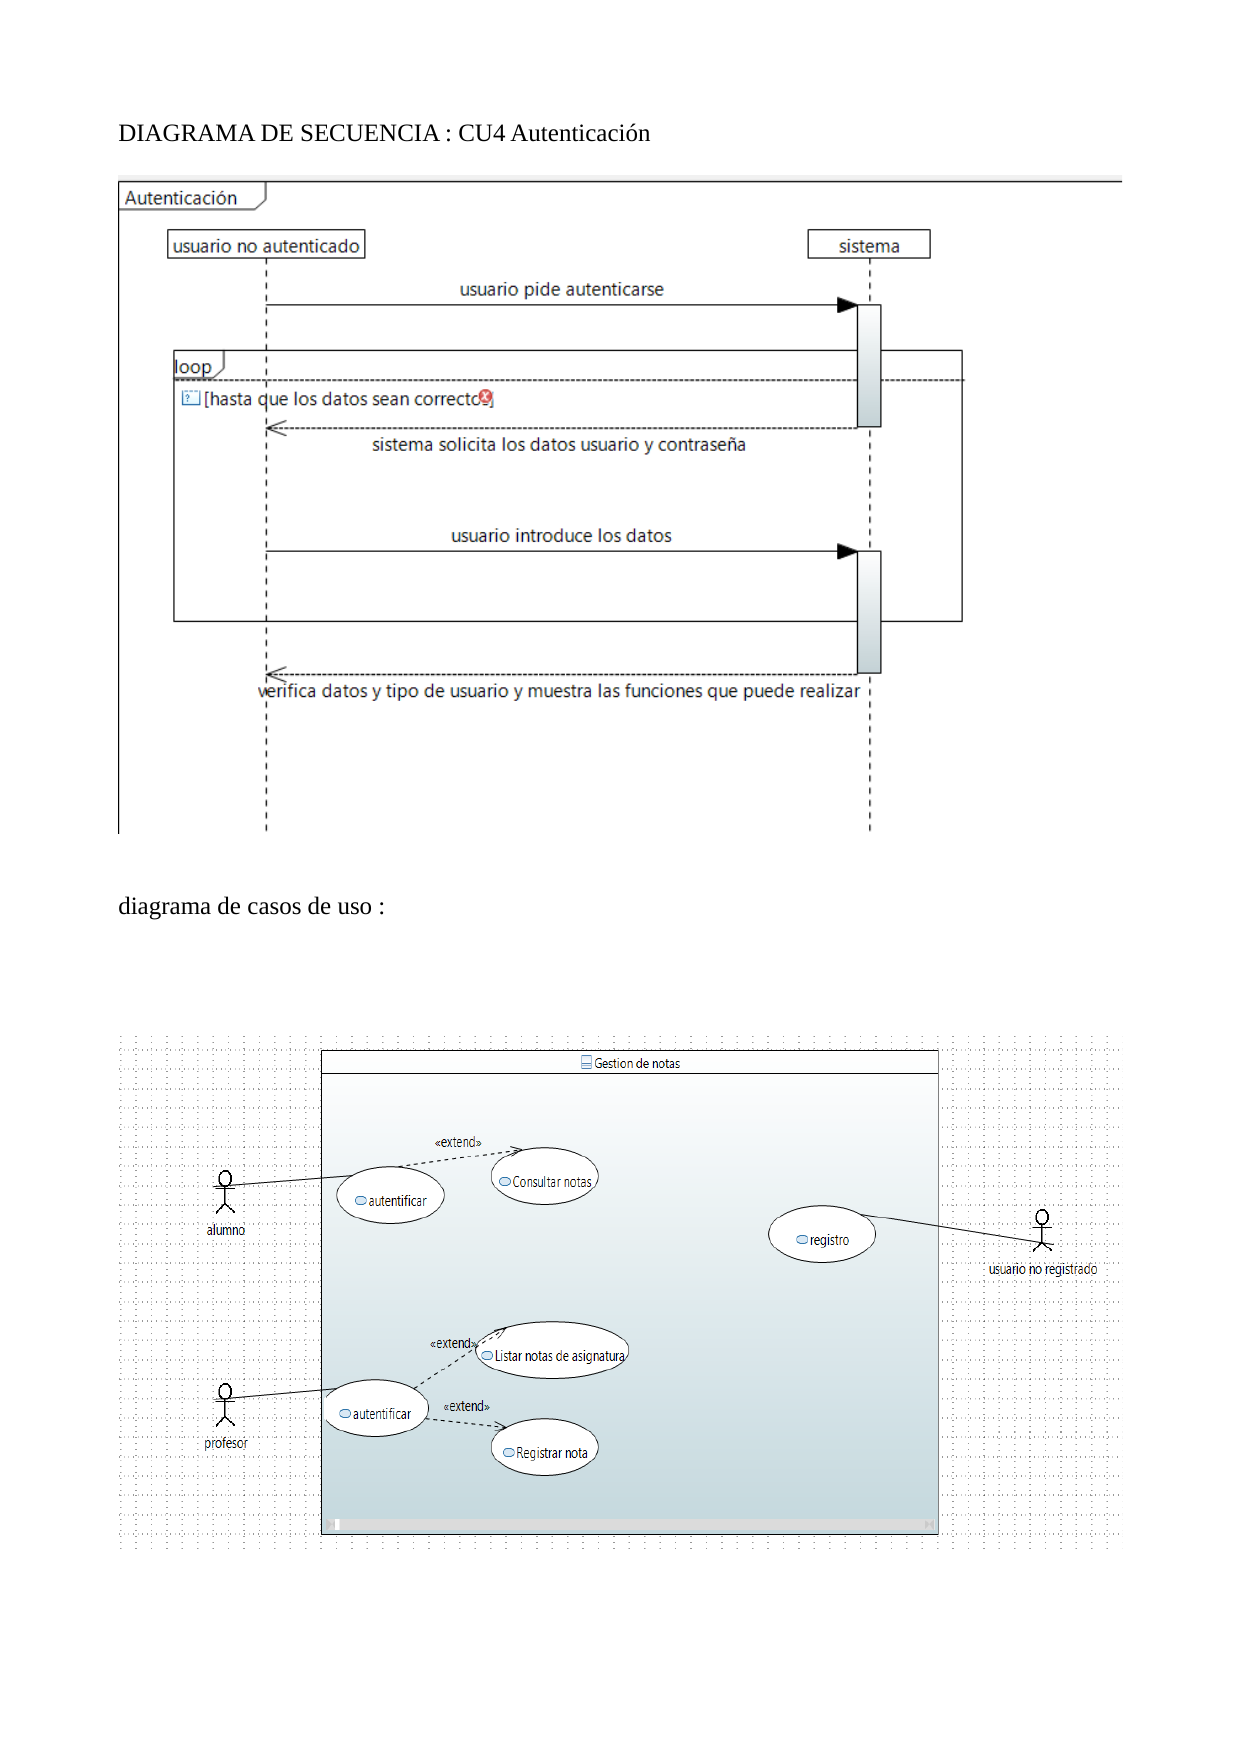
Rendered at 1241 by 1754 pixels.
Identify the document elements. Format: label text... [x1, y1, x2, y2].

text diagrama de casos de uso : [118, 891, 1122, 920]
picture [118, 175, 1123, 834]
picture [118, 1035, 1123, 1552]
text DIAGRAMA DE SECUENCIA : CU4 Autenticación [118, 118, 1122, 147]
